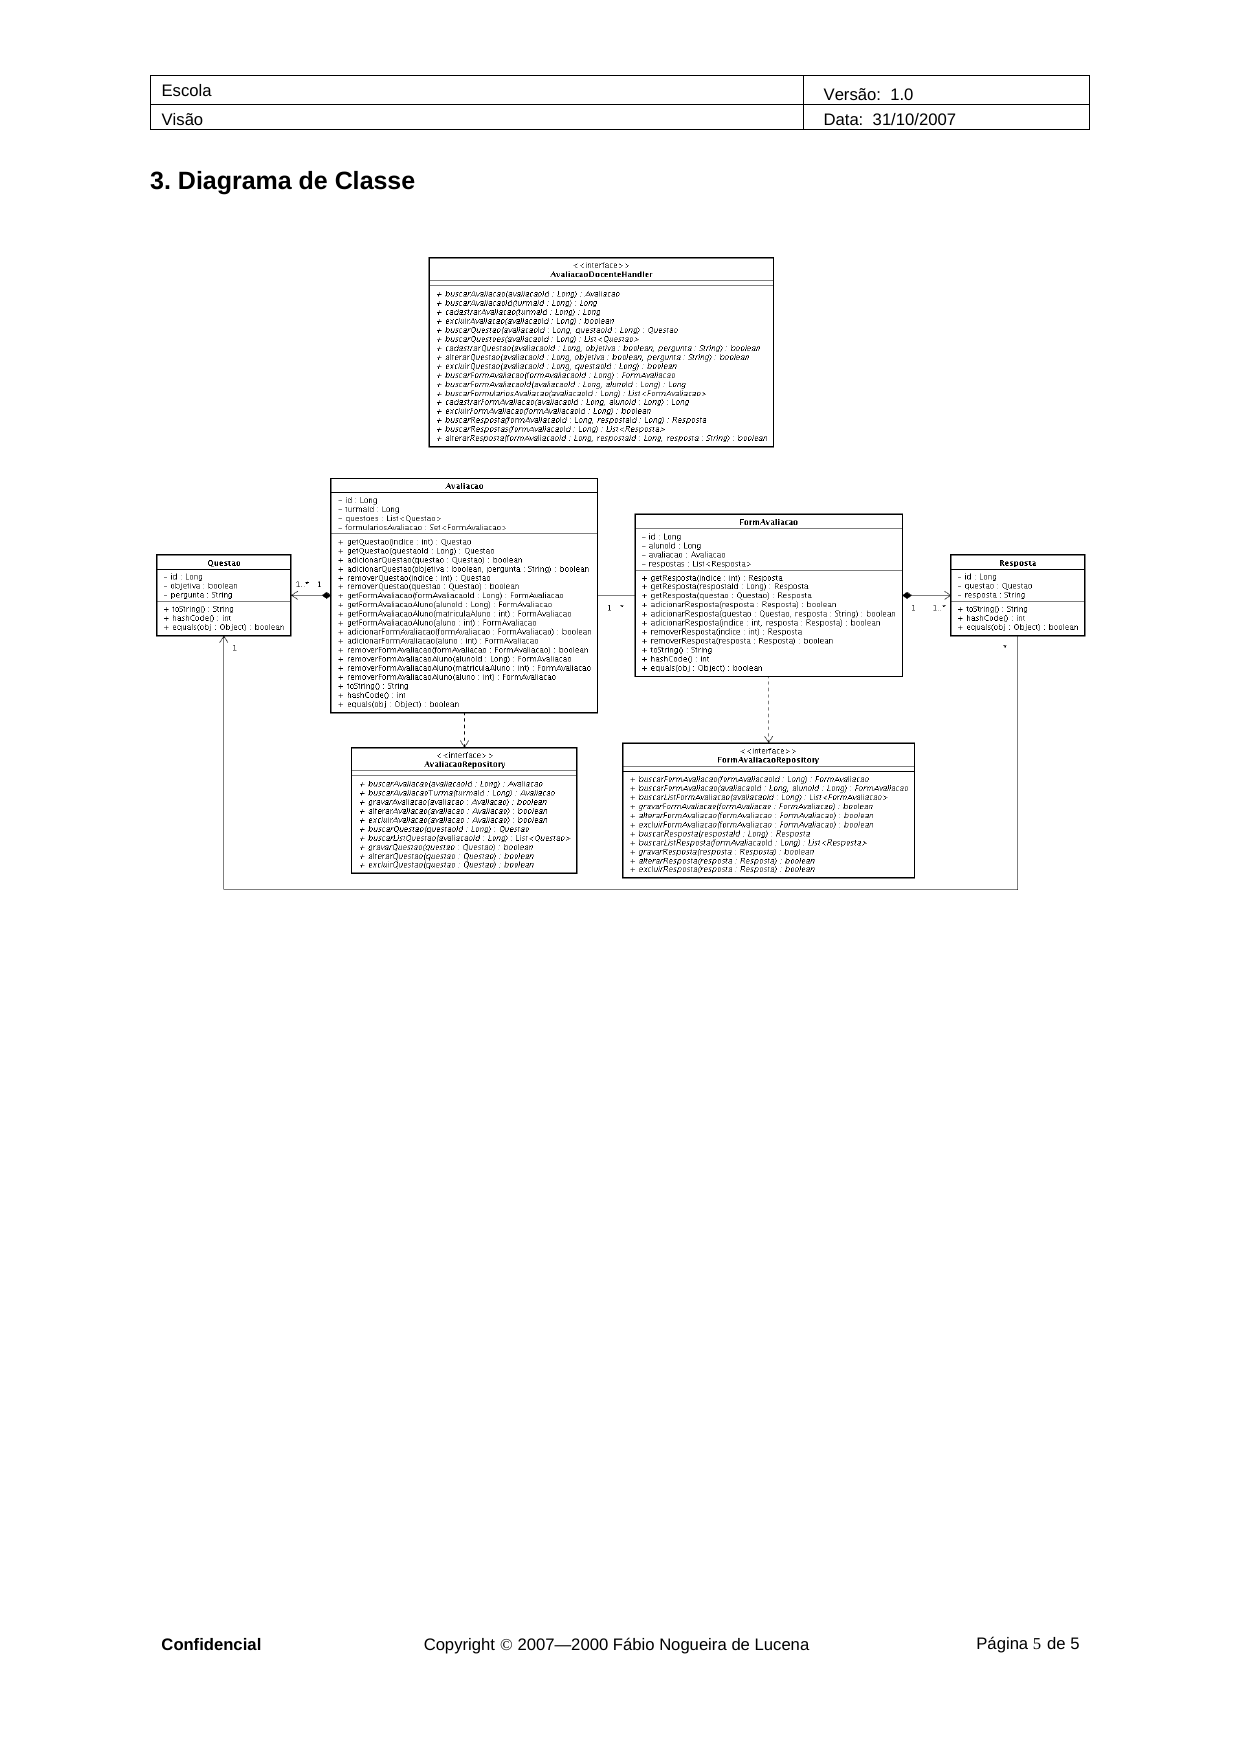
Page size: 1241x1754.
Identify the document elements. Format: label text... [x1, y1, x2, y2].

picture [150, 251, 1090, 906]
subtitle Diagrama de Classe [150, 167, 1090, 195]
